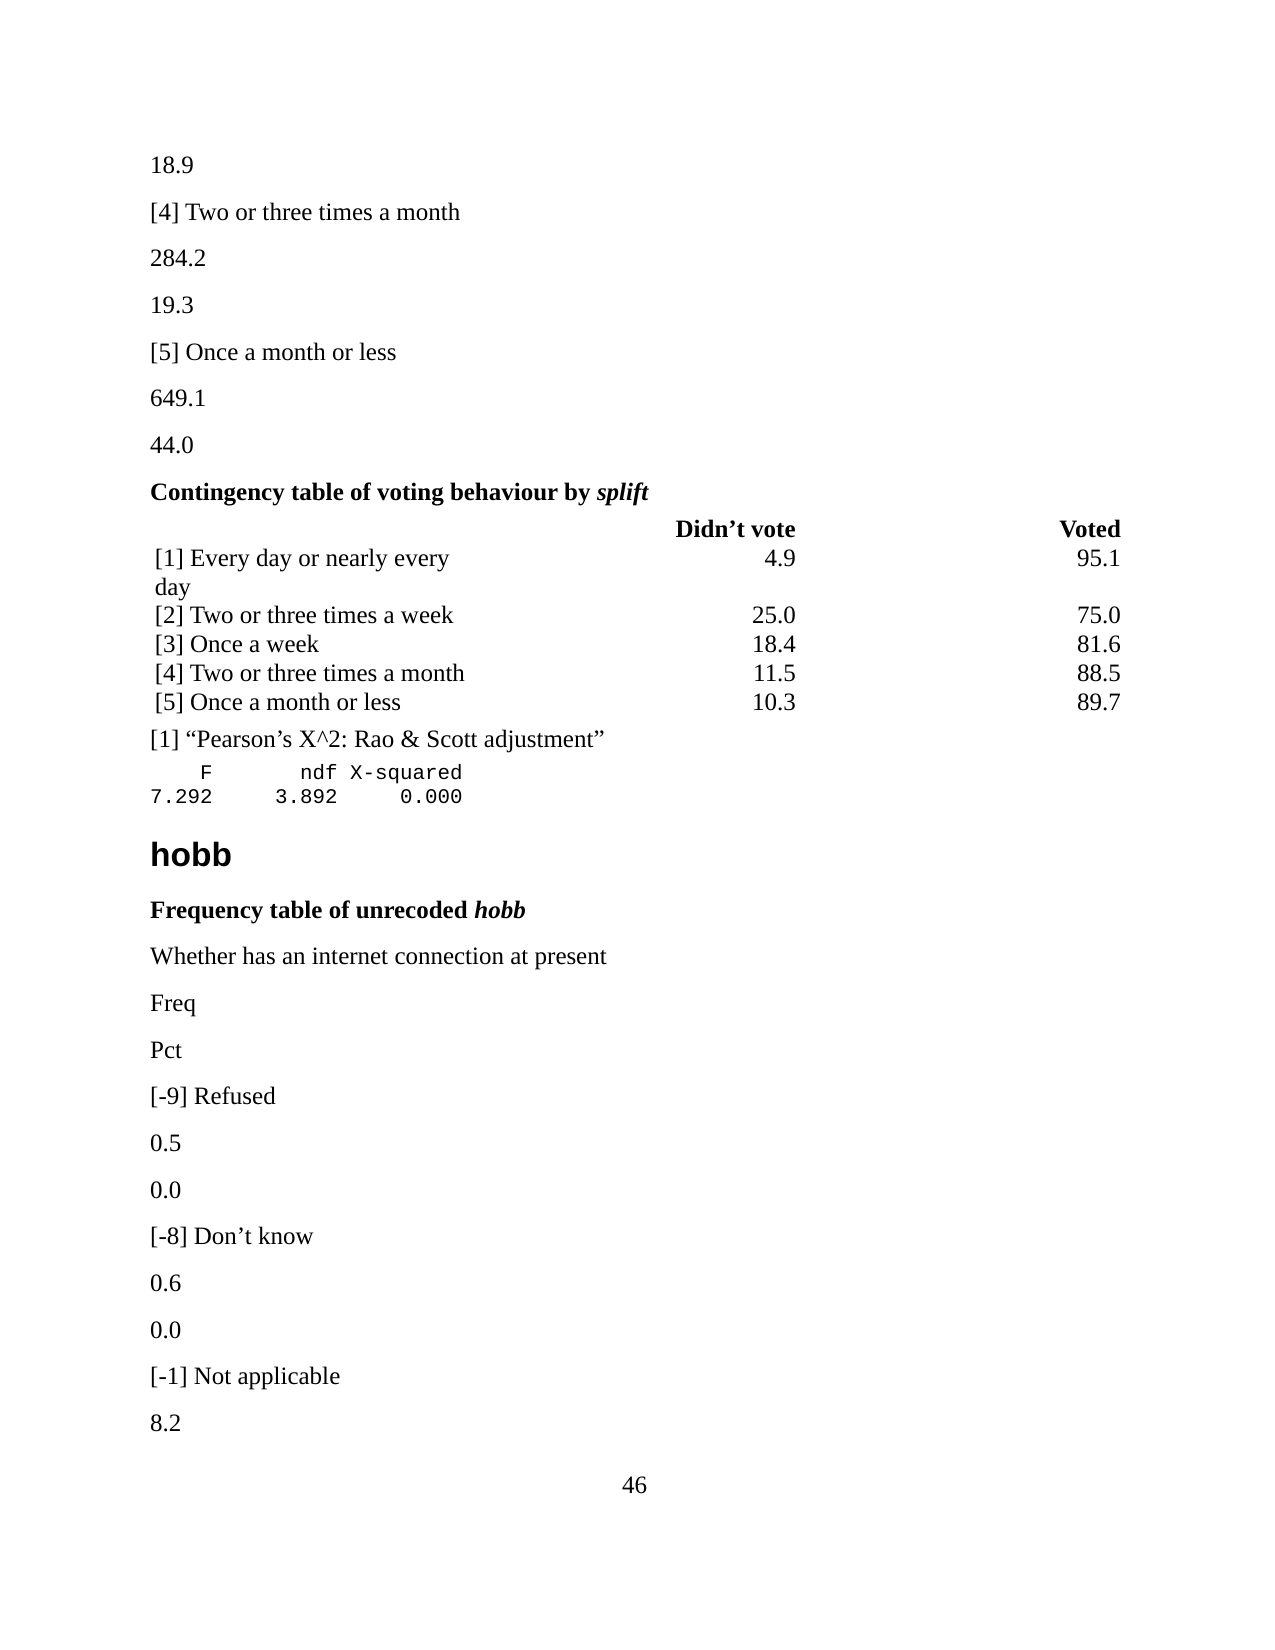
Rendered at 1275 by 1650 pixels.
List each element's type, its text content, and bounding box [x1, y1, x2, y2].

text 8.2 [150, 1408, 1125, 1437]
table_cell 75.0 [800, 601, 1125, 629]
text [4] Two or three times a month [150, 197, 1125, 225]
table_cell [4] Two or three times a month [150, 658, 475, 687]
subtitle hobb [150, 834, 1125, 873]
text 44.0 [150, 430, 1125, 459]
table_cell 25.0 [475, 601, 800, 629]
table_header Voted [800, 514, 1125, 543]
table_cell 95.1 [800, 543, 1125, 601]
text [1] “Pearson’s X^2: Rao & Scott adjustment” [150, 724, 1125, 753]
text [-9] Refused [150, 1081, 1125, 1110]
text 0.6 [150, 1268, 1125, 1297]
table_header [150, 514, 475, 543]
table_cell 18.4 [475, 629, 800, 658]
table_cell [2] Two or three times a week [150, 601, 475, 629]
text Contingency table of voting behaviour by splift [150, 477, 1125, 505]
text 0.0 [150, 1315, 1125, 1343]
table_cell [3] Once a week [150, 629, 475, 658]
table_cell 81.6 [800, 629, 1125, 658]
table_cell [1] Every day or nearly every day [150, 543, 475, 601]
text Whether has an internet connection at present [150, 941, 1125, 970]
text Frequency table of unrecoded hobb [150, 895, 1125, 923]
text 18.9 [150, 150, 1125, 179]
text [-1] Not applicable [150, 1361, 1125, 1390]
text 284.2 [150, 243, 1125, 272]
table_cell 10.3 [475, 687, 800, 716]
text 19.3 [150, 290, 1125, 319]
text [5] Once a month or less [150, 337, 1125, 365]
text 0.5 [150, 1128, 1125, 1157]
text F ndf X-squared [150, 762, 1125, 786]
text 0.0 [150, 1175, 1125, 1203]
text Pct [150, 1035, 1125, 1063]
text Freq [150, 988, 1125, 1017]
text 7.292 3.892 0.000 [150, 786, 1125, 809]
table_cell 4.9 [475, 543, 800, 601]
table_cell 88.5 [800, 658, 1125, 687]
table_cell 89.7 [800, 687, 1125, 716]
text [-8] Don’t know [150, 1221, 1125, 1250]
table_cell 11.5 [475, 658, 800, 687]
table_cell [5] Once a month or less [150, 687, 475, 716]
table_header Didn’t vote [475, 514, 800, 543]
text 649.1 [150, 383, 1125, 412]
